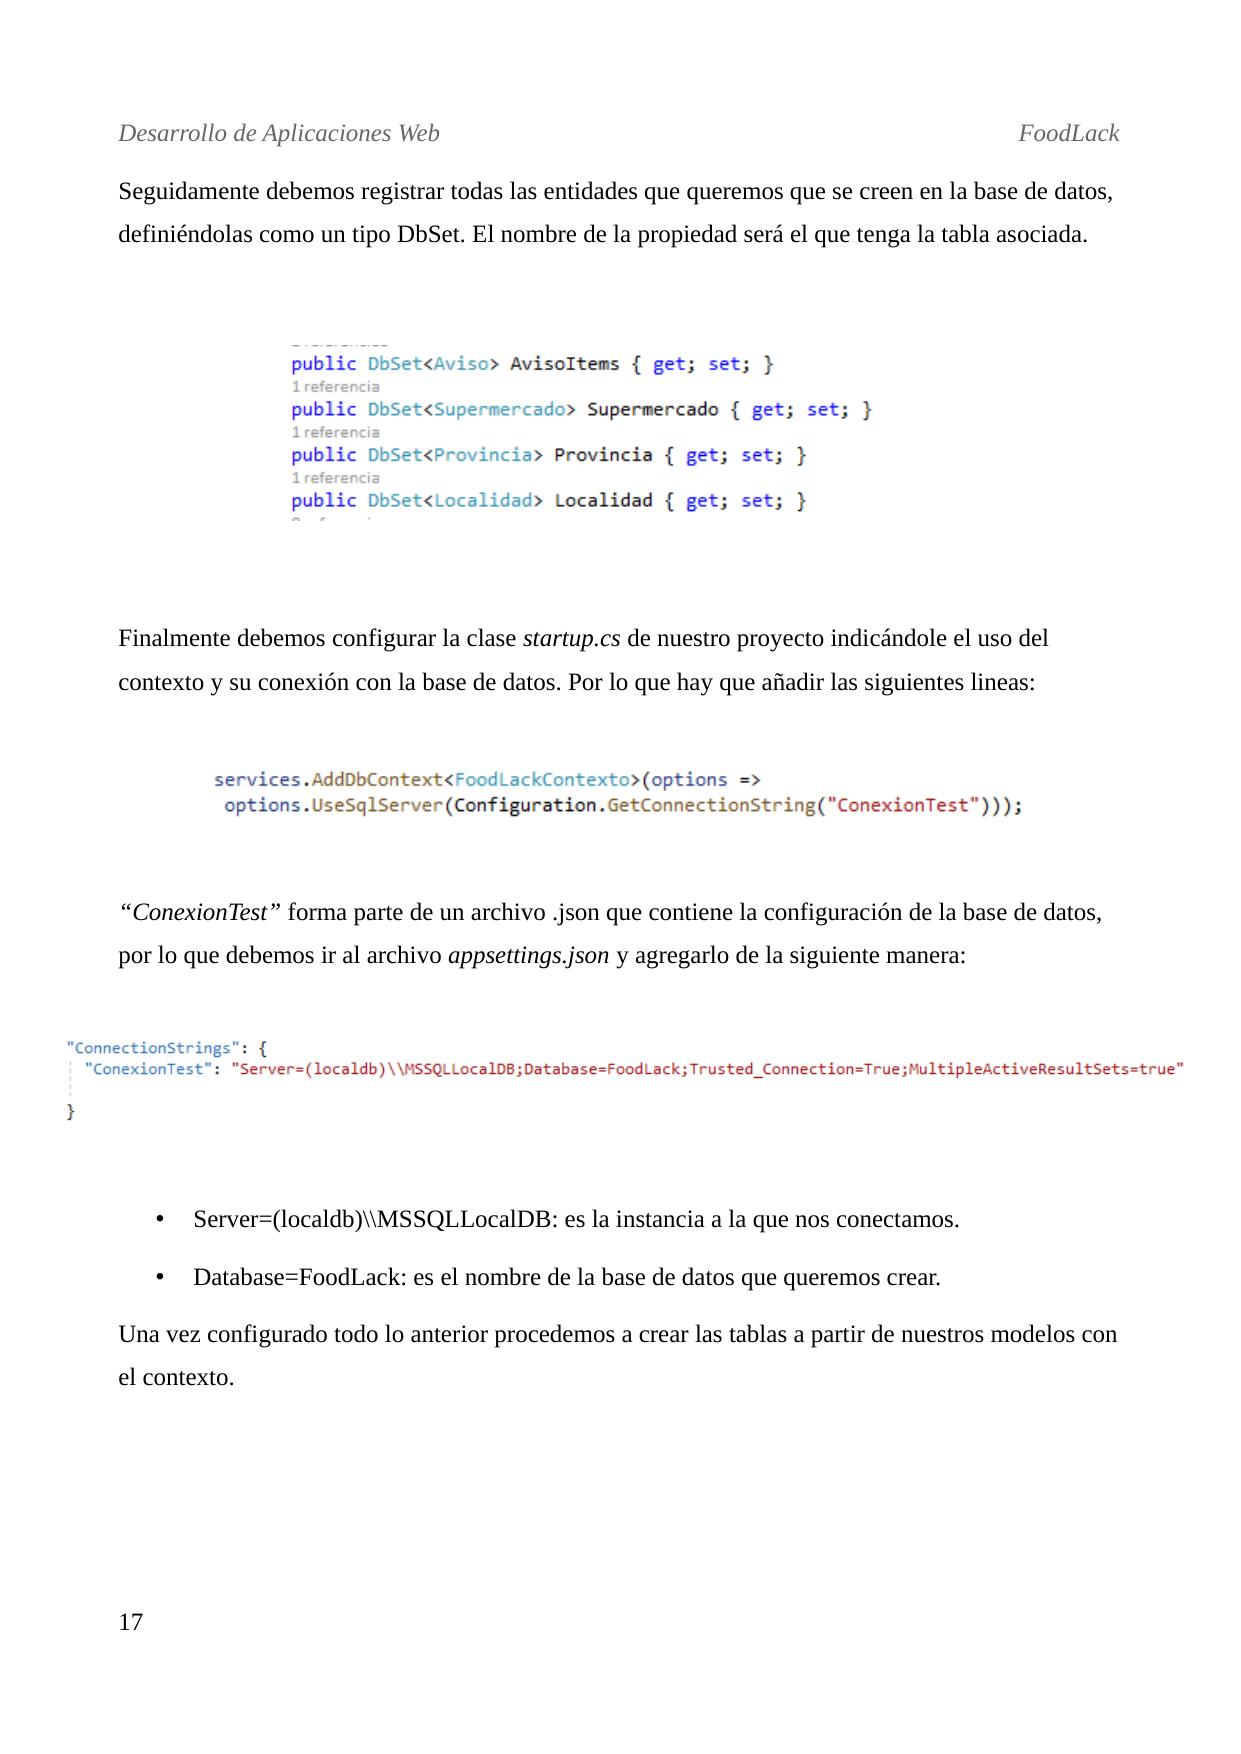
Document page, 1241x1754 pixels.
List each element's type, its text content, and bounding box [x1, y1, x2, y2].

picture [62, 1018, 1194, 1132]
picture [279, 345, 882, 521]
list Database=FoodLack: es el nombre de la base de datos que queremos crear. [156, 1262, 1122, 1290]
list Server=(localdb)\\MSSQLLocalDB: es la instancia a la que nos conectamos. [156, 1204, 1122, 1233]
text Seguidamente debemos registrar todas las entidades que queremos que se creen en la base de datos, definiéndolas como un tipo DbSet. El nombre de la propiedad será el que tenga la tabla asociada. [118, 176, 1122, 248]
text Finalmente debemos configurar la clase startup.cs de nuestro proyecto indicándole el uso del contexto y su conexión con la base de datos. Por lo que hay que añadir las siguientes lineas: [118, 623, 1122, 695]
text “ConexionTest” forma parte de un archivo .json que contiene la configuración de la base de datos, por lo que debemos ir al archivo appsettings.json y agregarlo de la siguiente manera: [118, 897, 1122, 969]
text Una vez configurado todo lo anterior procedemos a crear las tablas a partir de nuestros modelos con el contexto. [118, 1319, 1122, 1391]
picture [206, 767, 1035, 834]
